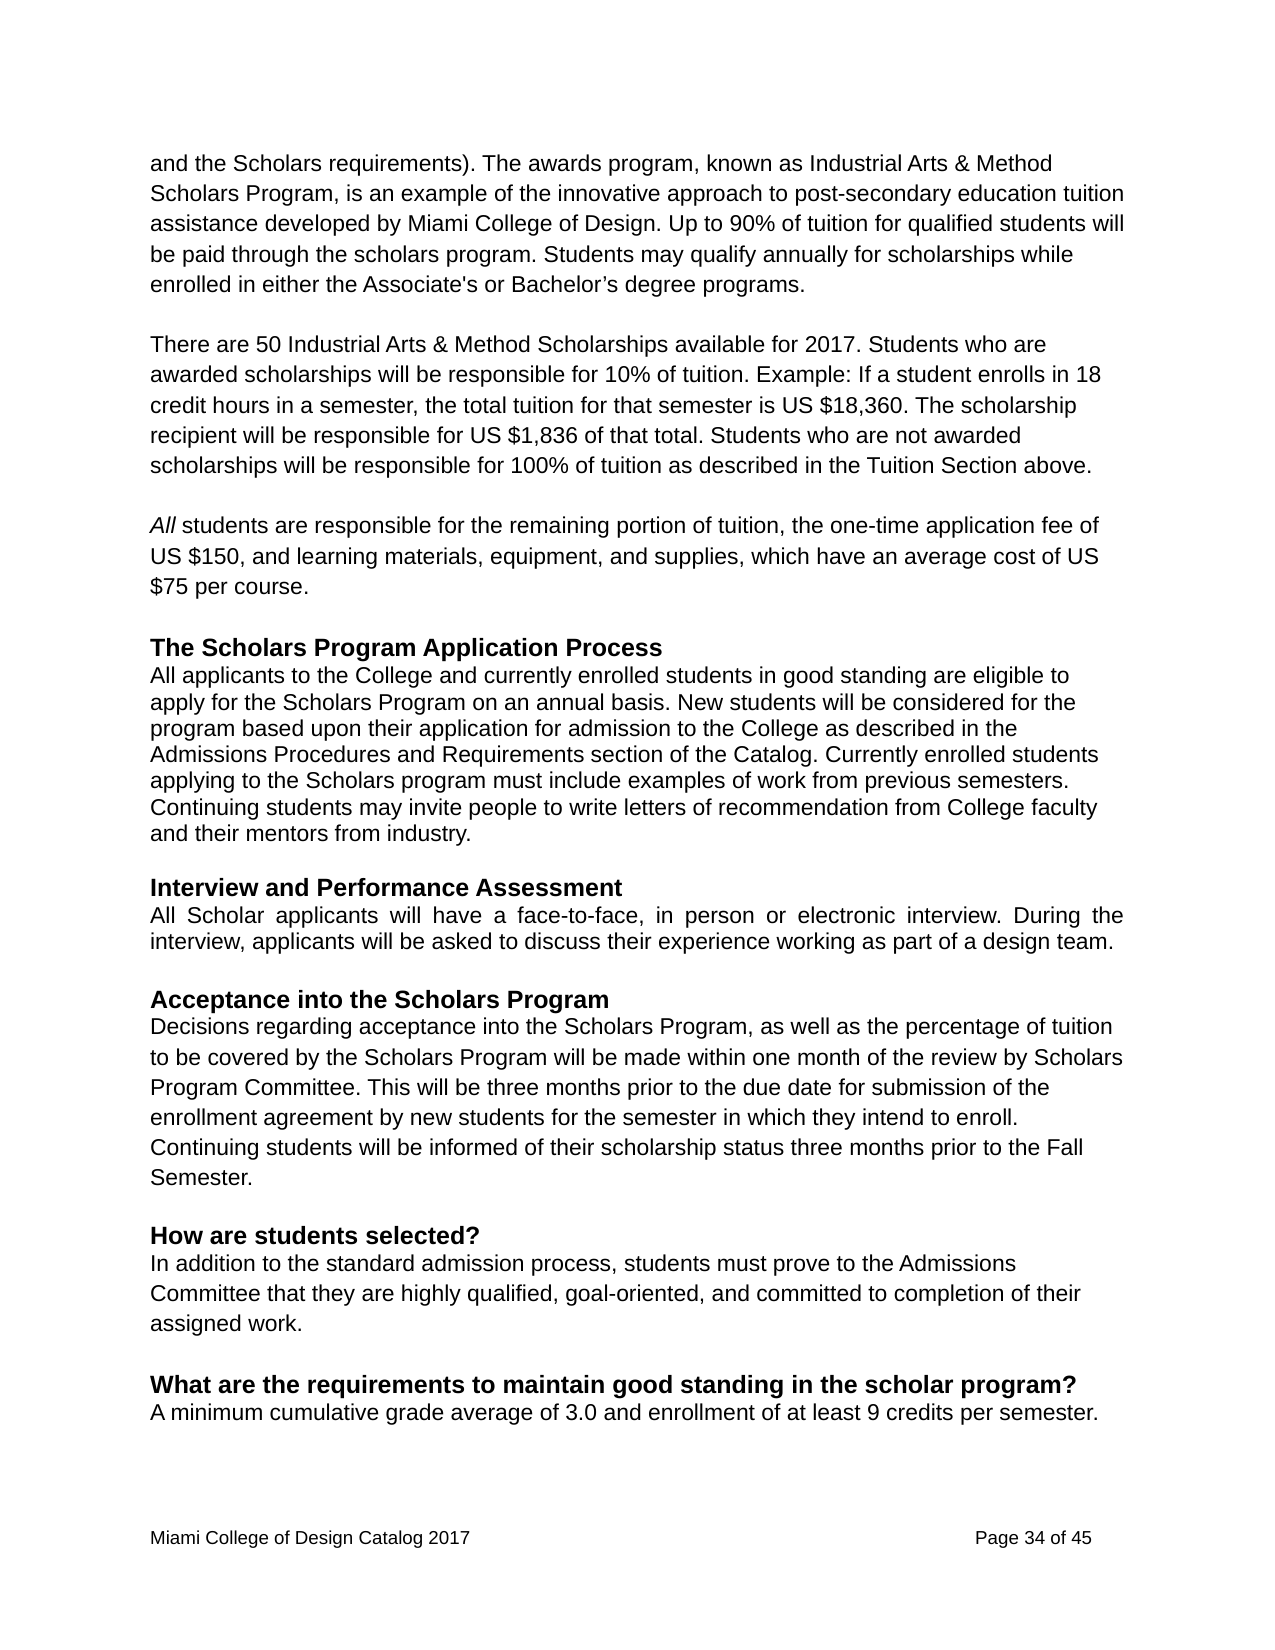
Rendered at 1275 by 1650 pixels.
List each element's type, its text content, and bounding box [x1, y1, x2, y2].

subtitle All Scholar applicants will have a face-to-face, in person or electronic interview. During the interview, applicants will be asked to discuss their experience working as part of a design team. [150, 902, 1125, 954]
subtitle Interview and Performance Assessment [150, 873, 1125, 902]
subtitle The Scholars Program Application Process [150, 633, 1125, 662]
subtitle How are students selected? [150, 1221, 1125, 1250]
subtitle Acceptance into the Scholars Program [150, 984, 1125, 1013]
subtitle What are the requirements to maintain good standing in the scholar program? [150, 1371, 1125, 1399]
text Decisions regarding acceptance into the Scholars Program, as well as the percentage of tuition to be covered by the Scholars Program will be made within one month of the review by Scholars Program Committee. This will be three months prior to the due date for submission of the enrollment agreement by new students for the semester in which they intend to enroll. Continuing students will be informed of their scholarship status three months prior to the Fall Semester. [150, 1013, 1125, 1191]
text All applicants to the College and currently enrolled students in good standing are eligible to apply for the Scholars Program on an annual basis. New students will be considered for the program based upon their application for admission to the College as described in the Admissions Procedures and Requirements section of the Catalog. Currently enrolled students applying to the Scholars program must include examples of work from previous semesters. Continuing students may invite people to write letters of recommendation from College faculty and their mentors from industry. [150, 662, 1125, 847]
text There are 50 Industrial Arts & Method Scholarships available for 2017. Students who are awarded scholarships will be responsible for 10% of tuition. Example: If a student enrolls in 18 credit hours in a semester, the total tuition for that semester is US $18,360. The scholarship recipient will be responsible for US $1,836 of that total. Students who are not awarded scholarships will be responsible for 100% of tuition as described in the Tuition Section above. [150, 331, 1125, 478]
text All students are responsible for the remaining portion of tuition, the one-time application fee of US $150, and learning materials, equipment, and supplies, which have an average cost of US $75 per course. [150, 512, 1125, 599]
text In addition to the standard admission process, students must prove to the Admissions Committee that they are highly qualified, goal-oriented, and committed to completion of their assigned work. [150, 1250, 1125, 1336]
text A minimum cumulative grade average of 3.0 and enrollment of at least 9 credits per semester. [150, 1399, 1125, 1426]
text and the Scholars requirements). The awards program, known as Industrial Arts & Method Scholars Program, is an example of the innovative approach to post-secondary education tuition assistance developed by Miami College of Design. Up to 90% of tuition for qualified students will be paid through the scholars program. Students may qualify annually for scholarships while enrolled in either the Associate's or Bachelor’s degree programs. [150, 150, 1125, 297]
